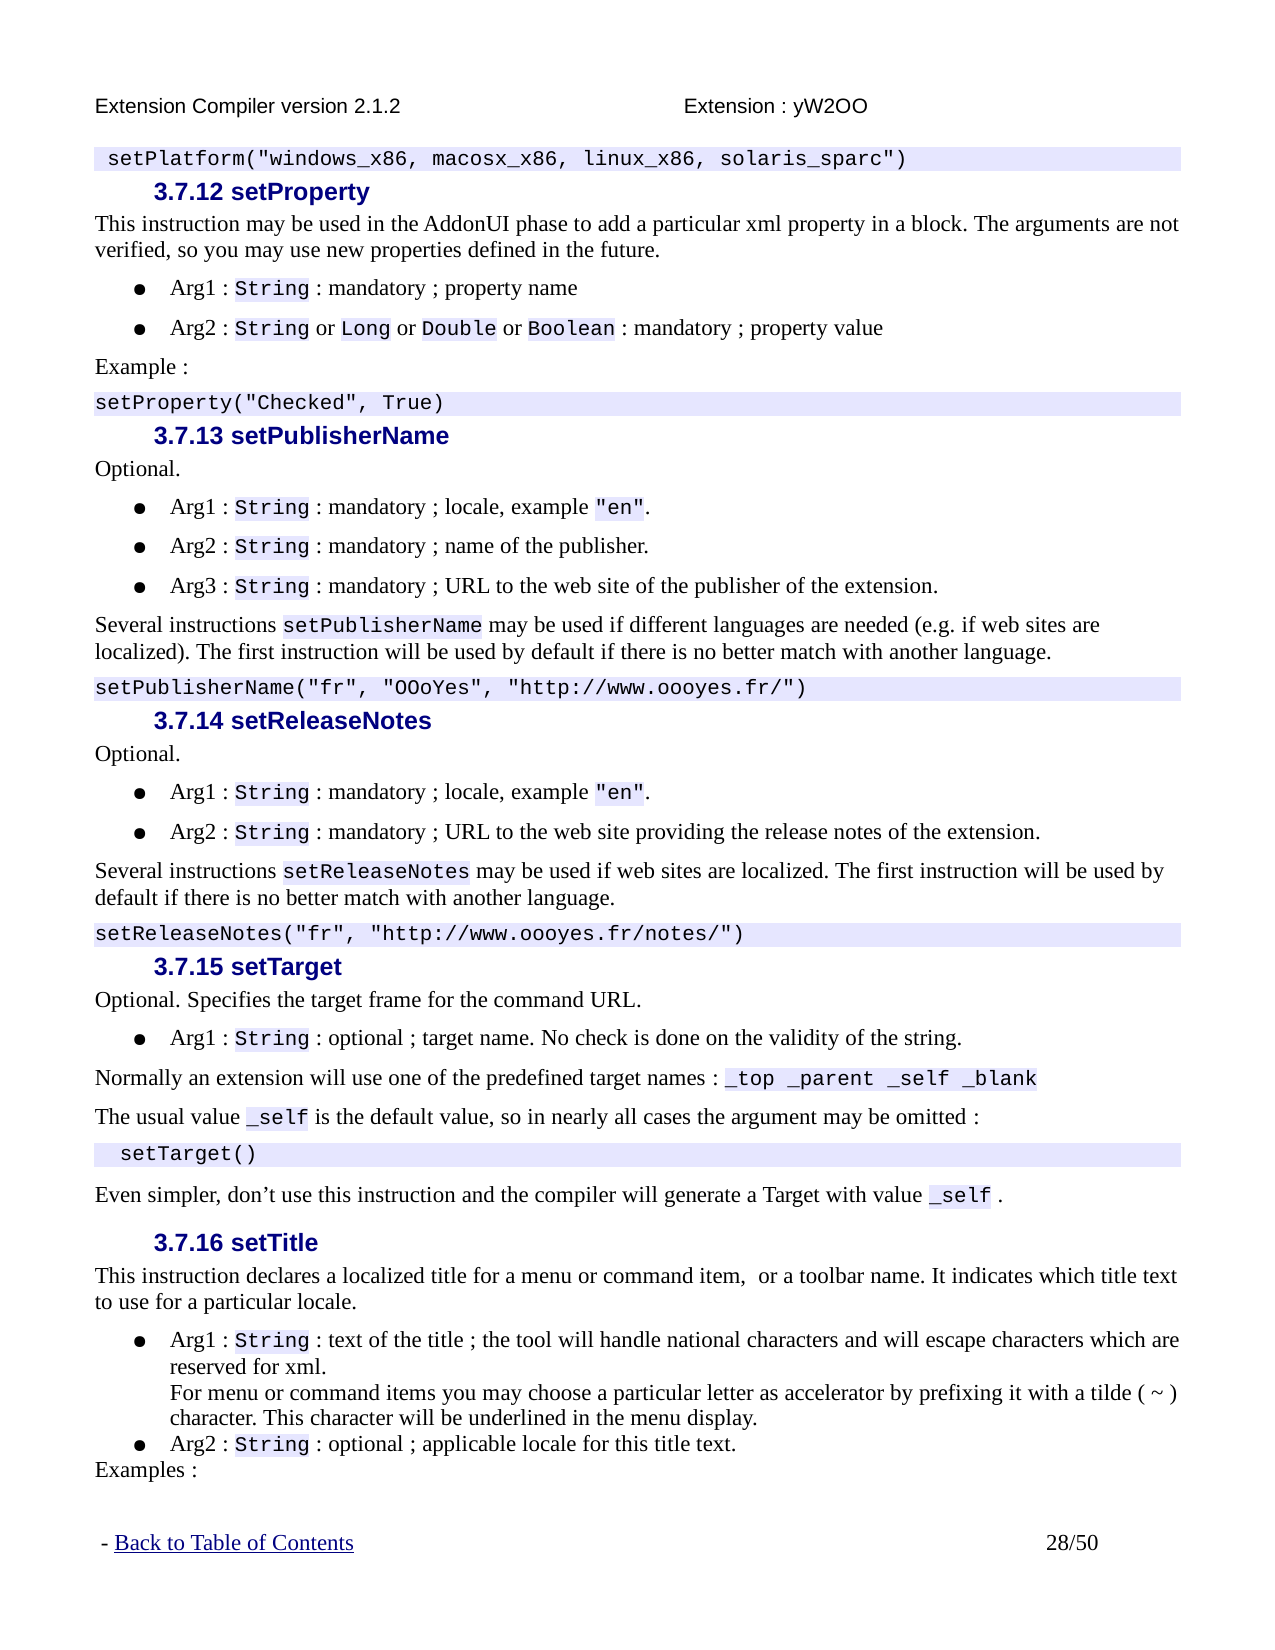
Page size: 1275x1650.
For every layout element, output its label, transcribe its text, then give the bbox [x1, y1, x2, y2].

list Arg1 : String : text of the title ; the tool will handle national characters and will escape characters which are reserved for xml. For menu or command items you may choose a particular letter as accelerator by prefixing it with a tilde ( ~ ) character. This character will be underlined in the menu display. [132, 1327, 1181, 1430]
list Arg1 : String : optional ; target name. No check is done on the validity of the string. [132, 1025, 1181, 1052]
text This instruction declares a localized title for a menu or command item, or a toolbar name. It indicates which title text to use for a particular locale. [94, 1263, 1181, 1314]
list Arg2 : String : mandatory ; URL to the web site providing the release notes of the extension. [132, 818, 1181, 846]
text setPublisherName("fr", "OOoYes", "http://www.oooyes.fr/") [94, 677, 1181, 701]
text setPlatform("windows_x86, macosx_x86, linux_x86, solaris_sparc") [94, 147, 1181, 171]
text setReleaseNotes("fr", "http://www.oooyes.fr/notes/") [94, 923, 1181, 947]
subtitle setTarget [153, 953, 1181, 981]
list Arg1 : String : mandatory ; locale, example "en". [132, 779, 1181, 806]
subtitle setProperty [153, 177, 1181, 205]
subtitle setPublisherName [153, 422, 1181, 450]
text Several instructions setReleaseNotes may be used if web sites are localized. The first instruction will be used by default if there is no better match with another language. [94, 858, 1181, 911]
subtitle setReleaseNotes [153, 707, 1181, 735]
text Several instructions setPublisherName may be used if different languages are needed (e.g. if web sites are localized). The first instruction will be used by default if there is no better match with another language. [94, 612, 1181, 665]
list Arg2 : String or Long or Double or Boolean : mandatory ; property value [132, 314, 1181, 341]
text Optional. [94, 741, 1181, 767]
text Even simpler, don’t use this instruction and the compiler will generate a Target with value _self . [94, 1182, 1181, 1209]
text The usual value _self is the default value, so in nearly all cases the argument may be omitted : [94, 1104, 1181, 1131]
text setProperty("Checked", True) [94, 392, 1181, 416]
list Arg3 : String : mandatory ; URL to the web site of the publisher of the extension. [132, 573, 1181, 600]
text setTarget() [94, 1143, 1181, 1167]
list Arg2 : String : optional ; applicable locale for this title text. [132, 1430, 1181, 1457]
list Arg2 : String : mandatory ; name of the publisher. [132, 533, 1181, 560]
text Optional. [94, 456, 1181, 481]
text This instruction may be used in the AddonUI phase to add a particular xml property in a block. The arguments are not verified, so you may use new properties defined in the future. [94, 211, 1181, 262]
list Arg1 : String : mandatory ; locale, example "en". [132, 494, 1181, 521]
list Arg1 : String : mandatory ; property name [132, 275, 1181, 302]
text Example : [94, 354, 1181, 379]
subtitle setTitle [153, 1229, 1181, 1257]
text Examples : [94, 1457, 1181, 1483]
text Optional. Specifies the target frame for the command URL. [94, 987, 1181, 1012]
text Normally an extension will use one of the predefined target names : _top _parent _self _blank [94, 1064, 1181, 1091]
